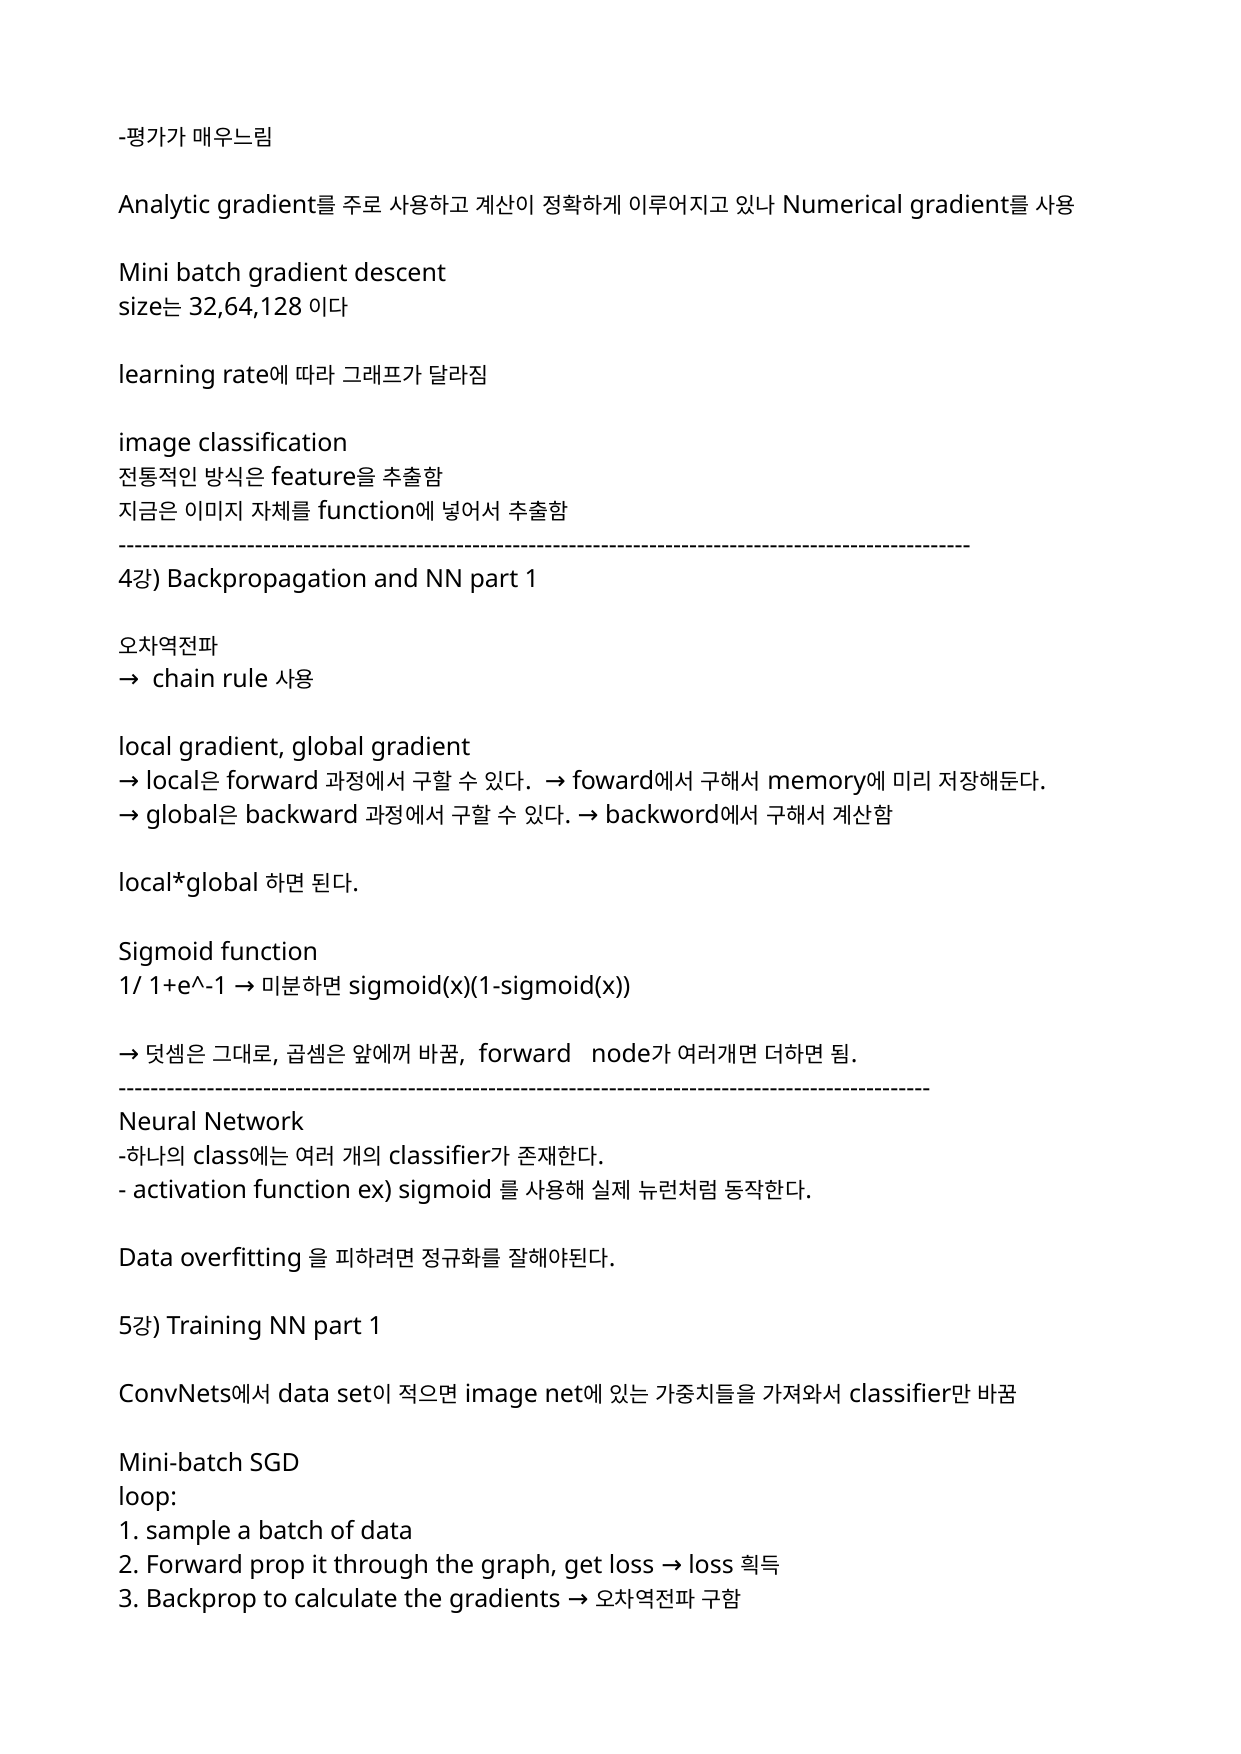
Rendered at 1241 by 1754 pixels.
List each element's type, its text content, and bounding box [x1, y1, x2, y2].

text -평가가 매우느림 [118, 118, 1122, 152]
text local*global 하면 된다. [118, 865, 1122, 899]
text Analytic gradient를 주로 사용하고 계산이 정확하게 이루어지고 있나 Numerical gradient를 사용 [118, 186, 1122, 220]
text 3. Backprop to calculate the gradients → 오차역전파 구함 [118, 1580, 1122, 1614]
text Sigmoid function [118, 933, 1122, 967]
text learning rate에 따라 그래프가 달라짐 [118, 357, 1122, 391]
text - activation function ex) sigmoid 를 사용해 실제 뉴런처럼 동작한다. [118, 1172, 1122, 1206]
text 5강) Training NN part 1 [118, 1308, 1122, 1342]
text 오차역전파 [118, 629, 1122, 661]
text -하나의 class에는 여러 개의 classifier가 존재한다. [118, 1138, 1122, 1172]
text ConvNets에서 data set이 적으면 image net에 있는 가중치들을 가져와서 classifier만 바꿈 [118, 1376, 1122, 1410]
text size는 32,64,128 이다 [118, 288, 1122, 322]
text → global은 backward 과정에서 구할 수 있다. → backword에서 구해서 계산함 [118, 797, 1122, 831]
text → local은 forward 과정에서 구할 수 있다. → foward에서 구해서 memory에 미리 저장해둔다. [118, 763, 1122, 797]
text local gradient, global gradient [118, 729, 1122, 763]
text Data overfitting 을 피하려면 정규화를 잘해야된다. [118, 1240, 1122, 1274]
text ----------------------------------------------------------------------------------------------------- [118, 1069, 1122, 1103]
text loop: [118, 1478, 1122, 1512]
text → 덧셈은 그대로, 곱셈은 앞에꺼 바꿈, forward node가 여러개면 더하면 됨. [118, 1035, 1122, 1069]
text Neural Network [118, 1103, 1122, 1138]
text 1/ 1+e^-1 → 미분하면 sigmoid(x)(1-sigmoid(x)) [118, 967, 1122, 1001]
text ---------------------------------------------------------------------------------------------------------- [118, 527, 1122, 561]
text 2. Forward prop it through the graph, get loss → loss 흭득 [118, 1546, 1122, 1580]
text 4강) Backpropagation and NN part 1 [118, 561, 1122, 595]
text image classification [118, 425, 1122, 459]
text Mini-batch SGD [118, 1444, 1122, 1478]
text → chain rule 사용 [118, 661, 1122, 695]
text 전통적인 방식은 feature을 추출함 [118, 459, 1122, 493]
text Mini batch gradient descent [118, 254, 1122, 288]
text 지금은 이미지 자체를 function에 넣어서 추출함 [118, 493, 1122, 527]
text 1. sample a batch of data [118, 1512, 1122, 1546]
